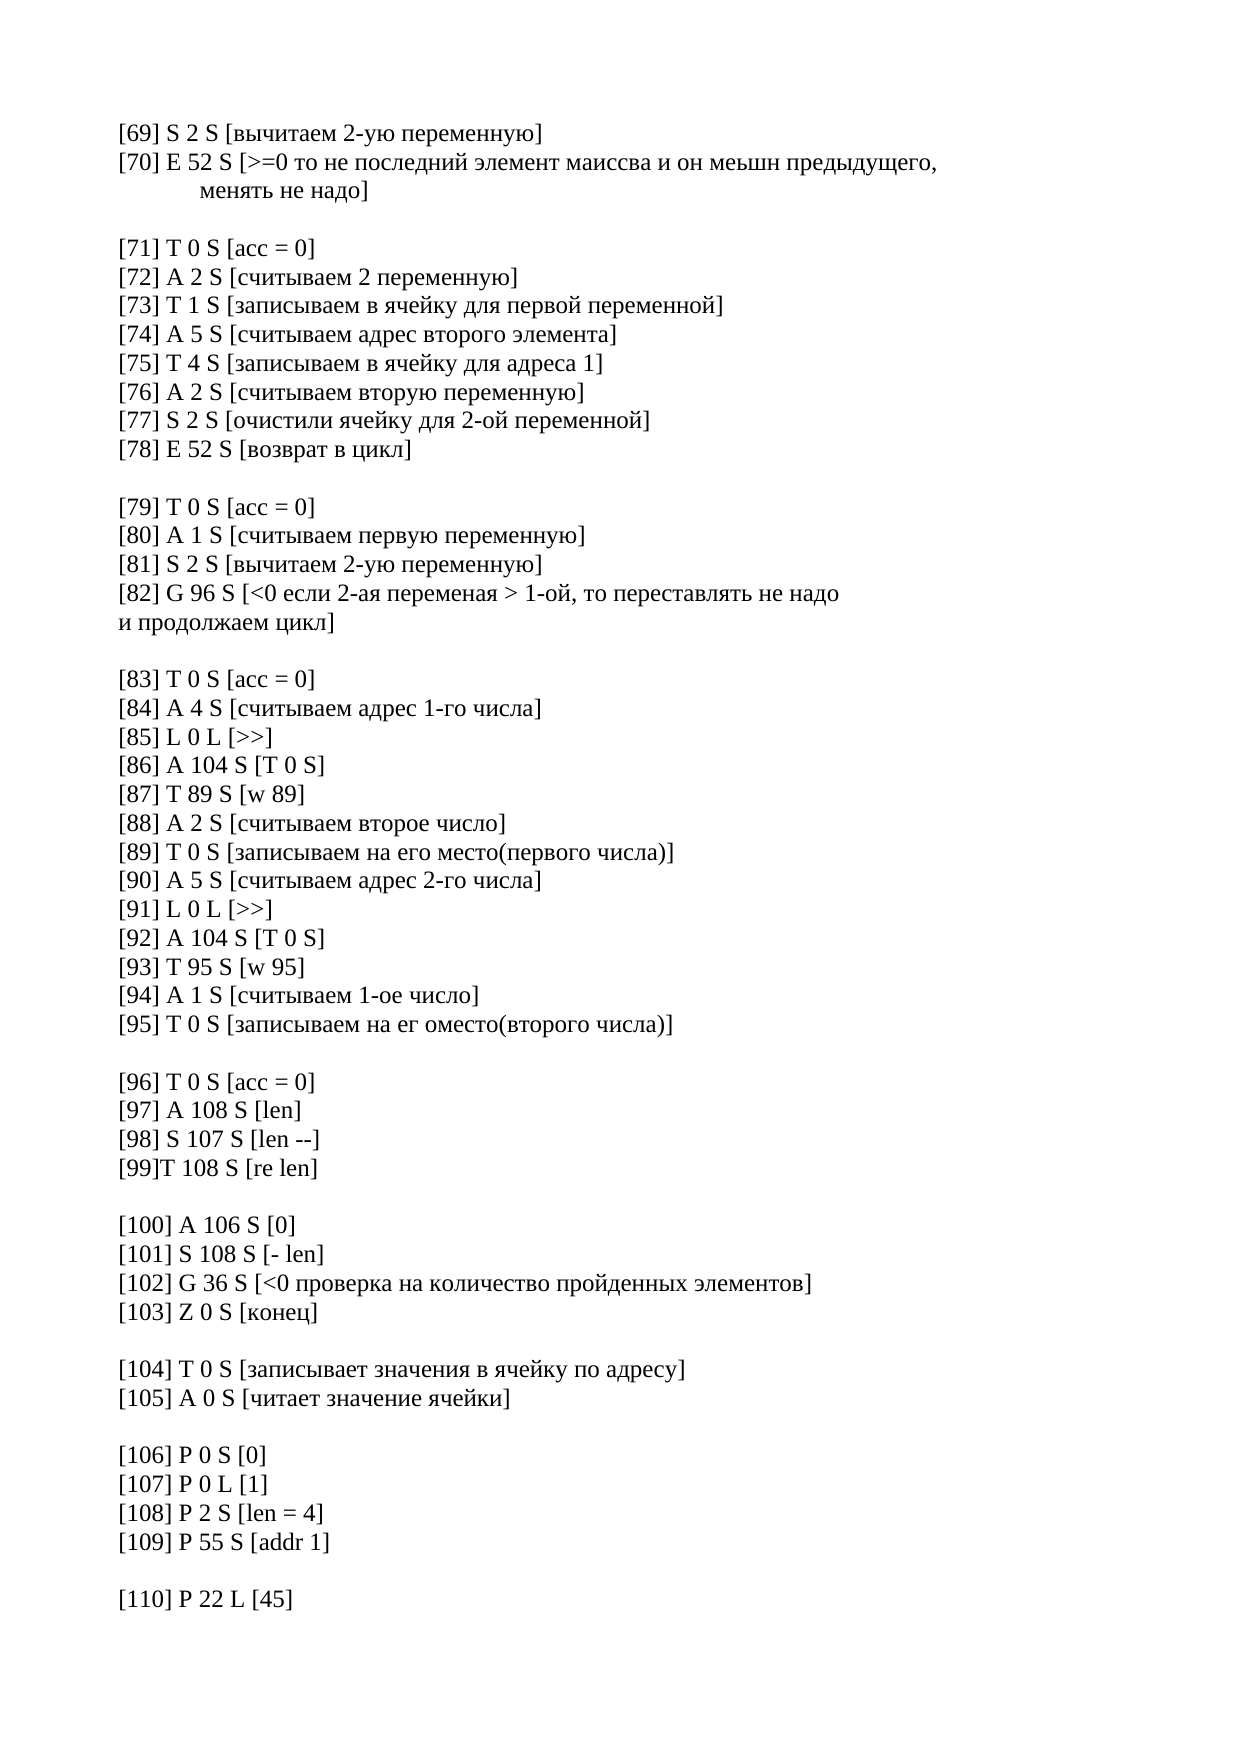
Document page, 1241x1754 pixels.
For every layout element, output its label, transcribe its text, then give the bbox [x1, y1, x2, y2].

text [101] S 108 S [- len] [118, 1239, 1122, 1268]
text и продолжаем цикл] [118, 607, 1122, 636]
text [78] E 52 S [возврат в цикл] [118, 434, 1122, 463]
text [82] G 96 S [<0 если 2-ая переменая > 1-ой, то переставлять не надо [118, 578, 1122, 607]
text [86] A 104 S [T 0 S] [118, 751, 1122, 779]
text [80] A 1 S [считываем первую переменную] [118, 521, 1122, 549]
text [75] T 4 S [записываем в ячейку для адреса 1] [118, 348, 1122, 377]
text [79] T 0 S [acc = 0] [118, 492, 1122, 521]
text [97] A 108 S [len] [118, 1096, 1122, 1124]
text [73] T 1 S [записываем в ячейку для первой переменной] [118, 291, 1122, 319]
text [87] T 89 S [w 89] [118, 779, 1122, 808]
text [92] A 104 S [T 0 S] [118, 923, 1122, 952]
text [106] P 0 S [0] [118, 1441, 1122, 1469]
text [94] A 1 S [считываем 1-ое число] [118, 981, 1122, 1009]
text [72] A 2 S [считываем 2 переменную] [118, 262, 1122, 291]
text [88] A 2 S [считываем второе число] [118, 808, 1122, 837]
text [83] T 0 S [acc = 0] [118, 664, 1122, 693]
text [70] E 52 S [>=0 то не последний элемент маиссва и он меьшн предыдущего, [118, 147, 1122, 176]
text [90] A 5 S [считываем адрес 2-го числа] [118, 866, 1122, 894]
text [107] P 0 L [1] [118, 1469, 1122, 1498]
text [77] S 2 S [очистили ячейку для 2-ой переменной] [118, 406, 1122, 434]
text [99]T 108 S [re len] [118, 1153, 1122, 1182]
text [89] T 0 S [записываем на его место(первого числа)] [118, 837, 1122, 866]
text [100] A 106 S [0] [118, 1211, 1122, 1239]
text [71] T 0 S [acc = 0] [118, 233, 1122, 262]
text [85] L 0 L [>>] [118, 722, 1122, 751]
text [81] S 2 S [вычитаем 2-ую переменную] [118, 549, 1122, 578]
text [108] P 2 S [len = 4] [118, 1498, 1122, 1527]
text [105] A 0 S [читает значение ячейки] [118, 1383, 1122, 1412]
text [98] S 107 S [len --] [118, 1124, 1122, 1153]
text [93] T 95 S [w 95] [118, 952, 1122, 981]
text [69] S 2 S [вычитаем 2-ую переменную] [118, 118, 1122, 147]
text [74] A 5 S [считываем адрес второго элемента] [118, 319, 1122, 348]
text менять не надо] [118, 176, 1122, 204]
text [104] T 0 S [записывает значения в ячейку по адресу] [118, 1354, 1122, 1383]
text [84] A 4 S [считываем адрес 1-го числа] [118, 693, 1122, 722]
text [95] T 0 S [записываем на ег оместо(второго числа)] [118, 1009, 1122, 1038]
text [96] T 0 S [acc = 0] [118, 1067, 1122, 1096]
text [91] L 0 L [>>] [118, 894, 1122, 923]
text [102] G 36 S [<0 проверка на количество пройденных элементов] [118, 1268, 1122, 1297]
text [110] P 22 L [45] [118, 1584, 1122, 1613]
text [103] Z 0 S [конец] [118, 1297, 1122, 1326]
text [76] A 2 S [считываем вторую переменную] [118, 377, 1122, 406]
text [109] P 55 S [addr 1] [118, 1527, 1122, 1556]
